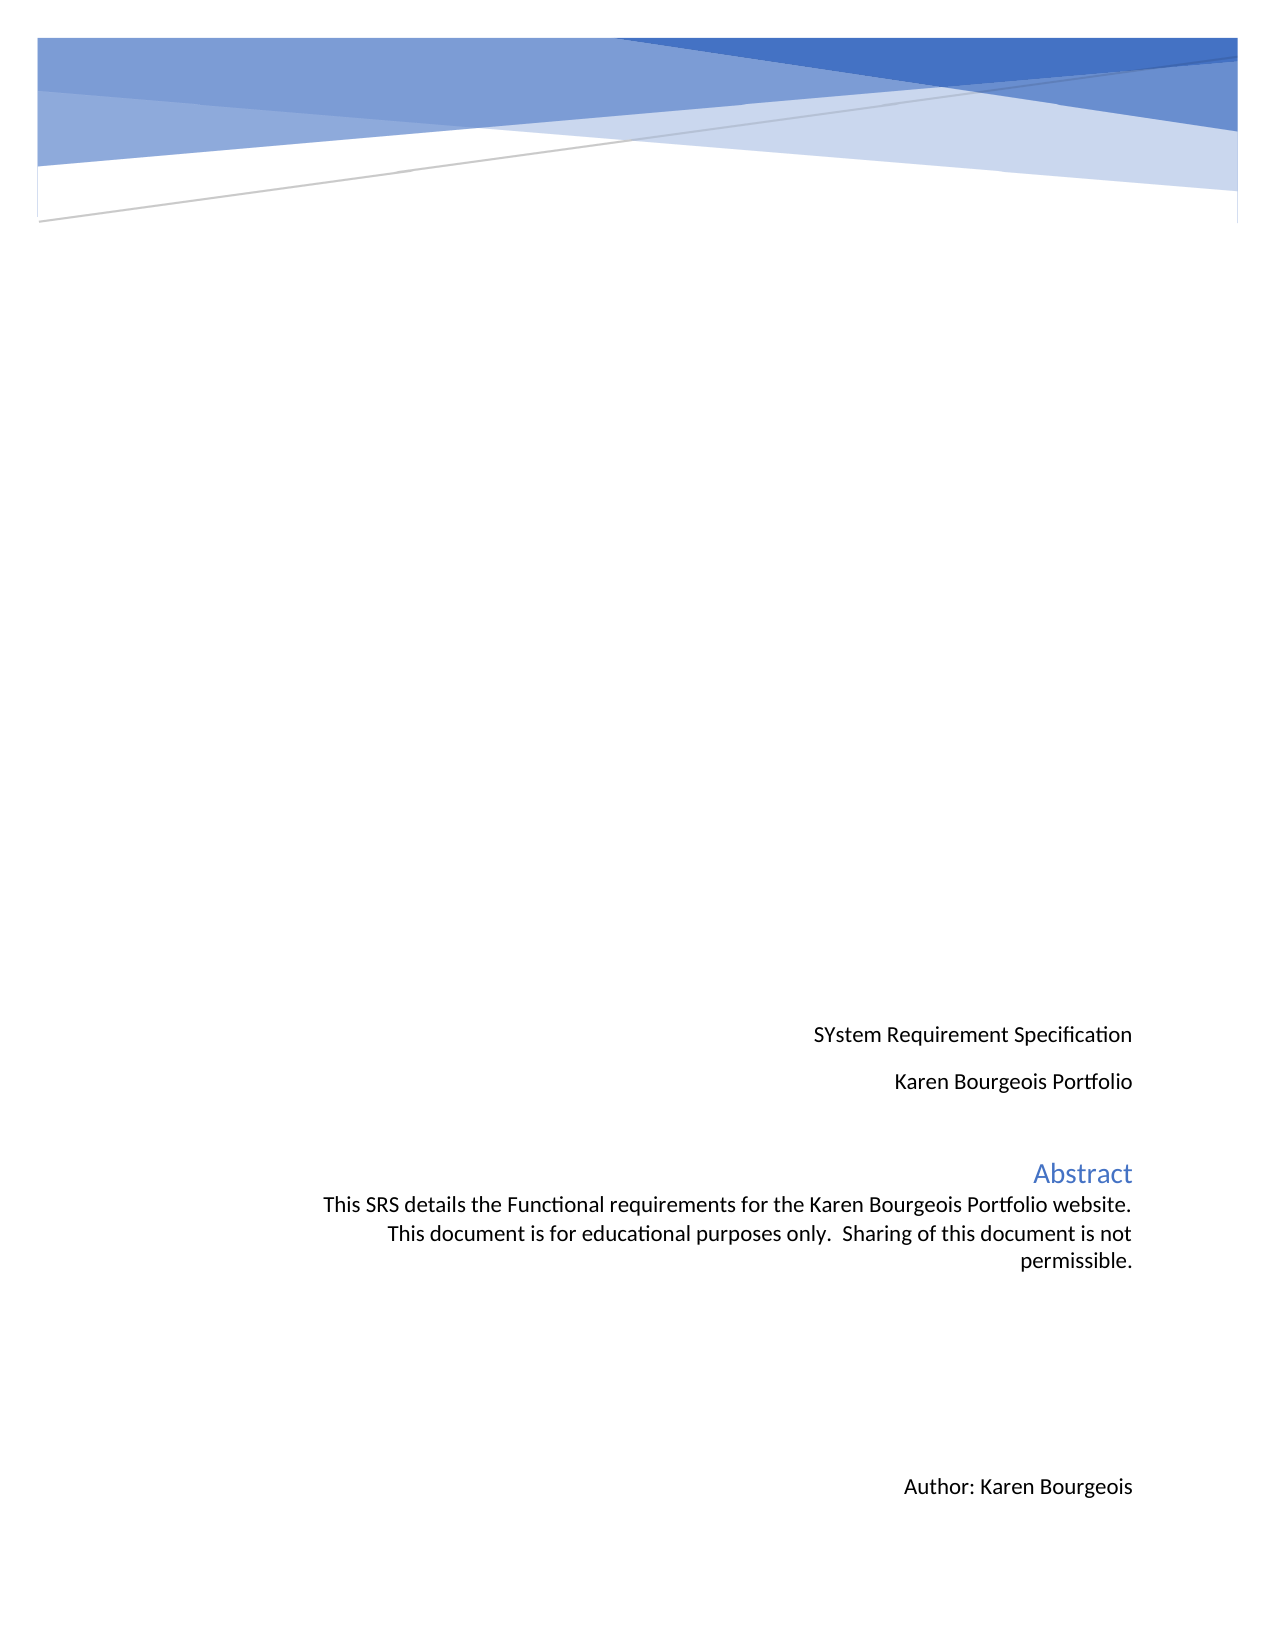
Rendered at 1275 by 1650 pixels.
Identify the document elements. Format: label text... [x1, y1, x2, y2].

text Author: Karen Bourgeois [292, 1472, 1133, 1500]
text This SRS details the Functional requirements for the Karen Bourgeois Portfolio website. This document is for educational purposes only. Sharing of this document is not permissible. [292, 1191, 1133, 1275]
text Abstract [292, 1155, 1133, 1191]
text SYstem Requirement Specification [292, 1021, 1133, 1048]
text Karen Bourgeois Portfolio [292, 1067, 1133, 1095]
picture [37, 37, 1238, 238]
